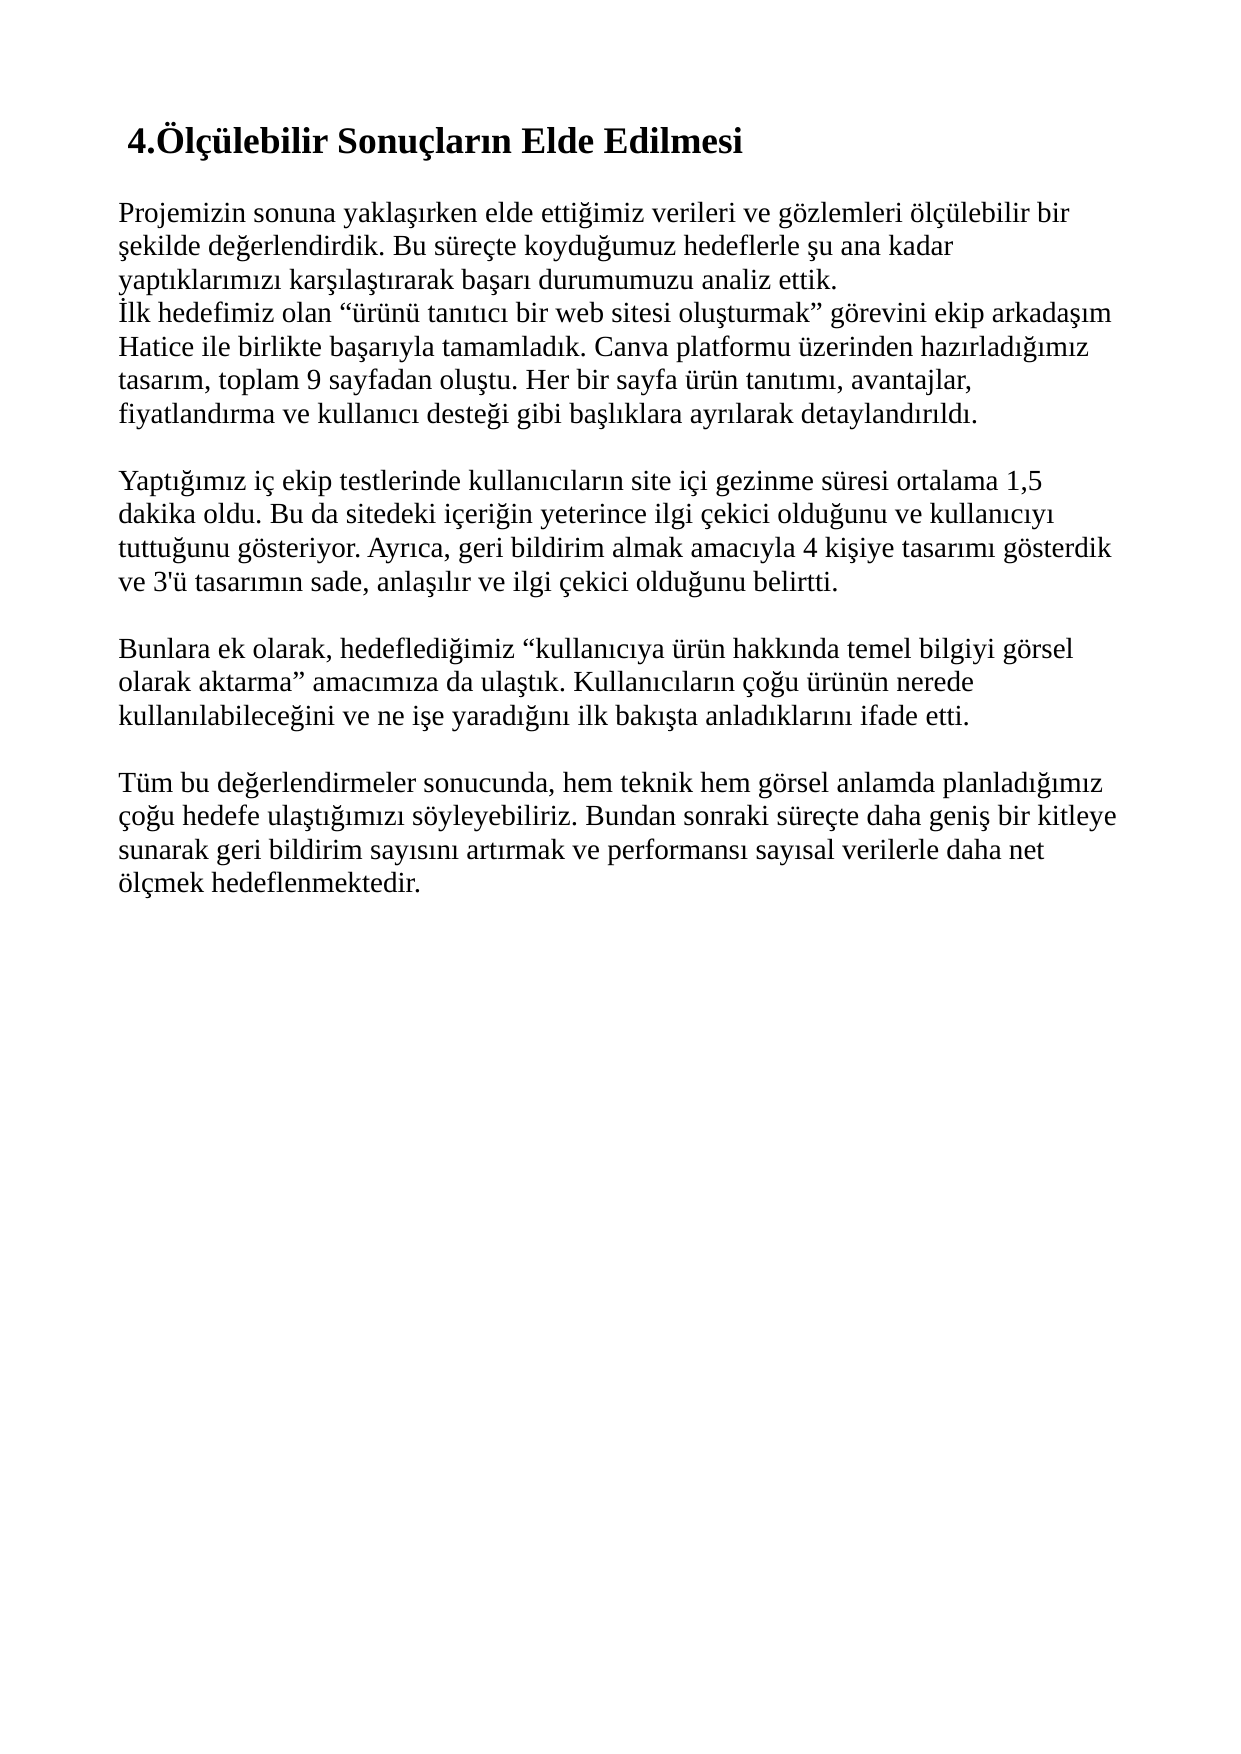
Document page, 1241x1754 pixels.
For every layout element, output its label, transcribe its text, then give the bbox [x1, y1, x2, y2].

text 4.Ölçülebilir Sonuçların Elde Edilmesi Projemizin sonuna yaklaşırken elde ettiğimiz verileri ve gözlemleri ölçülebilir bir şekilde değerlendirdik. Bu süreçte koyduğumuz hedeflerle şu ana kadar yaptıklarımızı karşılaştırarak başarı durumumuzu analiz ettik. [118, 118, 1122, 295]
text İlk hedefimiz olan “ürünü tanıtıcı bir web sitesi oluşturmak” görevini ekip arkadaşım Hatice ile birlikte başarıyla tamamladık. Canva platformu üzerinden hazırladığımız tasarım, toplam 9 sayfadan oluştu. Her bir sayfa ürün tanıtımı, avantajlar, fiyatlandırma ve kullanıcı desteği gibi başlıklara ayrılarak detaylandırıldı. Yaptığımız iç ekip testlerinde kullanıcıların site içi gezinme süresi ortalama 1,5 dakika oldu. Bu da sitedeki içeriğin yeterince ilgi çekici olduğunu ve kullanıcıyı tuttuğunu gösteriyor. Ayrıca, geri bildirim almak amacıyla 4 kişiye tasarımı gösterdik ve 3'ü tasarımın sade, anlaşılır ve ilgi çekici olduğunu belirtti. Bunlara ek olarak, hedeflediğimiz “kullanıcıya ürün hakkında temel bilgiyi görsel olarak aktarma” amacımıza da ulaştık. Kullanıcıların çoğu ürünün nerede kullanılabileceğini ve ne işe yaradığını ilk bakışta anladıklarını ifade etti. Tüm bu değerlendirmeler sonucunda, hem teknik hem görsel anlamda planladığımız çoğu hedefe ulaştığımızı söyleyebiliriz. Bundan sonraki süreçte daha geniş bir kitleye sunarak geri bildirim sayısını artırmak ve performansı sayısal verilerle daha net ölçmek hedeflenmektedir. [118, 295, 1122, 933]
